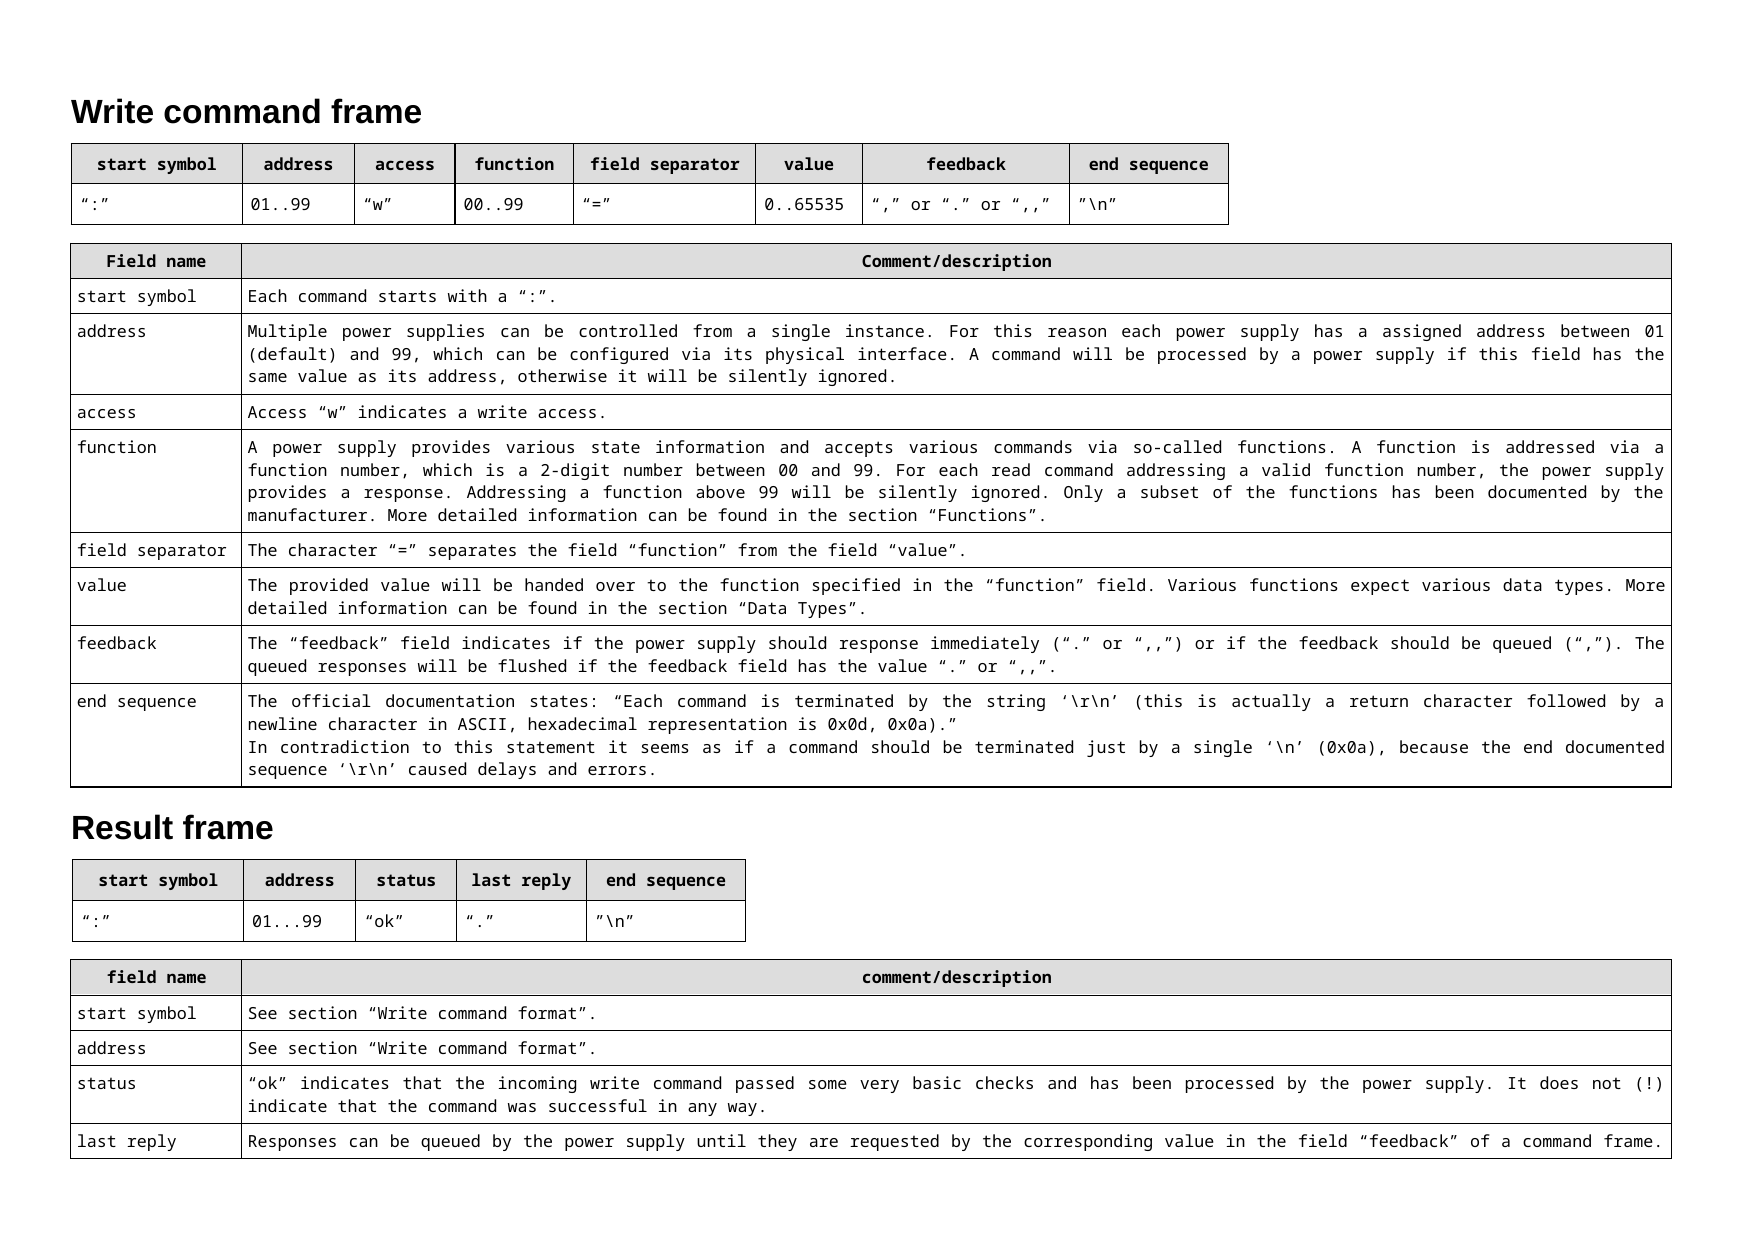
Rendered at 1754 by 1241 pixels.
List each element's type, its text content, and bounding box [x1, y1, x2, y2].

table_header field name [71, 960, 241, 994]
table_header start symbol [72, 144, 242, 183]
table_cell function [71, 430, 241, 532]
table_header comment/description [242, 960, 1671, 994]
subtitle Write command frame [71, 92, 1683, 130]
table_cell See section “Write command format”. [242, 1031, 1671, 1065]
table_header Field name [71, 244, 241, 278]
table_cell 00..99 [456, 184, 573, 224]
table_cell start symbol [71, 996, 241, 1030]
table_cell 01..99 [243, 184, 354, 224]
table_cell Multiple power supplies can be controlled from a single instance. For this reason each power supply has a assigned address between 01 (default) and 99, which can be configured via its physical interface. A command will be processed by a power supply if this field has the same value as its address, otherwise it will be silently ignored. [242, 314, 1671, 393]
table_cell address [71, 1031, 241, 1065]
table_cell “:” [73, 901, 243, 941]
table_cell 01...99 [244, 901, 355, 941]
table_cell field separator [71, 533, 241, 567]
table_header Comment/description [242, 244, 1671, 278]
table_header address [243, 144, 354, 183]
table_cell The official documentation states: “Each command is terminated by the string ‘\r\n’ (this is actually a return character followed by a newline character in ASCII, hexadecimal representation is 0x0d, 0x0a).” In contradiction to this statement it seems as if a command should be terminated just by a single ‘\n’ (0x0a), because the end documented sequence ‘\r\n’ caused delays and errors. [242, 684, 1671, 786]
table_cell “=” [574, 184, 755, 224]
table_cell “ok” indicates that the incoming write command passed some very basic checks and has been processed by the power supply. It does not (!) indicate that the command was successful in any way. [242, 1066, 1671, 1123]
table_cell ”\n” [587, 901, 745, 941]
table_cell A power supply provides various state information and accepts various commands via so-called functions. A function is addressed via a function number, which is a 2-digit number between 00 and 99. For each read command addressing a valid function number, the power supply provides a response. Addressing a function above 99 will be silently ignored. Only a subset of the functions has been documented by the manufacturer. More detailed information can be found in the section “Functions”. [242, 430, 1671, 532]
table_header last reply [457, 860, 586, 900]
table_cell Responses can be queued by the power supply until they are requested by the corresponding value in the field “feedback” of a command frame. [242, 1124, 1671, 1158]
table_cell feedback [71, 626, 241, 683]
table_cell Each command starts with a “:”. [242, 279, 1671, 313]
table_cell “:” [72, 184, 242, 224]
table_cell start symbol [71, 279, 241, 313]
table_cell status [71, 1066, 241, 1123]
table_header address [244, 860, 355, 900]
table_header end sequence [587, 860, 745, 900]
table_header end sequence [1070, 144, 1228, 183]
table_cell “ok” [356, 901, 456, 941]
subtitle Result frame [71, 808, 1683, 847]
table_cell The “feedback” field indicates if the power supply should response immediately (“.” or “,,”) or if the feedback should be queued (“,”). The queued responses will be flushed if the feedback field has the value “.” or “,,”. [242, 626, 1671, 683]
table_header feedback [863, 144, 1069, 183]
table_cell The provided value will be handed over to the function specified in the “function” field. Various functions expect various data types. More detailed information can be found in the section “Data Types”. [242, 568, 1671, 625]
table_cell last reply [71, 1124, 241, 1158]
table_cell end sequence [71, 684, 241, 786]
table_header start symbol [73, 860, 243, 900]
table_header field separator [574, 144, 755, 183]
table_cell ”\n” [1070, 184, 1228, 224]
table_cell value [71, 568, 241, 625]
table_header function [456, 144, 573, 183]
table_cell “.” [457, 901, 586, 941]
table_cell See section “Write command format”. [242, 996, 1671, 1030]
table_header status [356, 860, 456, 900]
table_cell “w” [355, 184, 454, 224]
table_cell address [71, 314, 241, 393]
table_cell The character “=” separates the field “function” from the field “value”. [242, 533, 1671, 567]
table_cell “,” or “.” or “,,” [863, 184, 1069, 224]
table_header value [756, 144, 862, 183]
table_cell Access “w” indicates a write access. [242, 395, 1671, 429]
table_cell 0..65535 [756, 184, 862, 224]
table_header access [355, 144, 454, 183]
table_cell access [71, 395, 241, 429]
